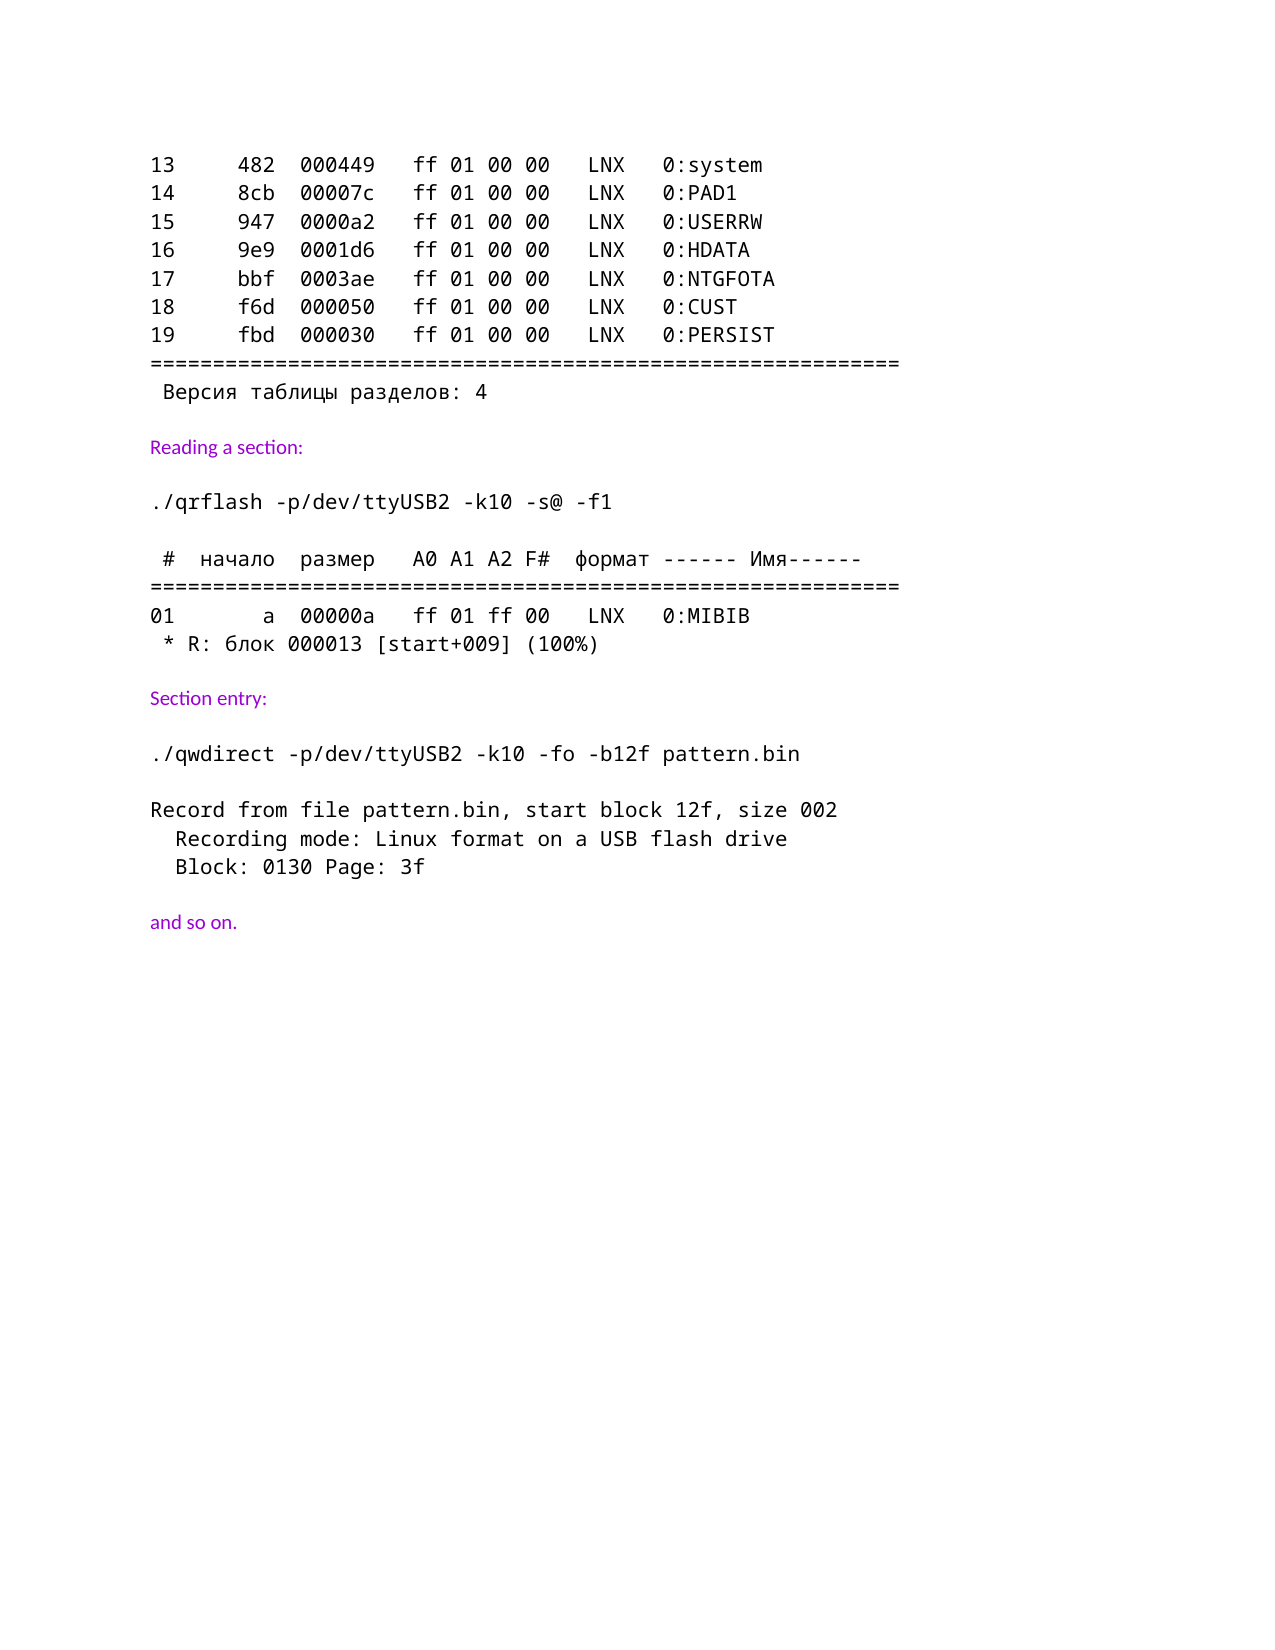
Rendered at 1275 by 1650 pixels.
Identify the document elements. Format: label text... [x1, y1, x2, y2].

text ./qrflash -p/dev/ttyUSB2 -k10 -s@ -f1 [150, 487, 1125, 516]
text ============================================================ [150, 572, 1125, 601]
text Record from file pattern.bin, start block 12f, size 002 [150, 796, 1125, 824]
text ============================================================ [150, 349, 1125, 377]
text Recording mode: Linux format on a USB flash drive [150, 824, 1125, 852]
text 14 8cb 00007c ff 01 00 00 LNX 0:PAD1 [150, 178, 1125, 207]
text # начало размер A0 A1 A2 F# формат ------ Имя------ [150, 544, 1125, 572]
text Block: 0130 Page: 3f [150, 852, 1125, 881]
text ./qwdirect -p/dev/ttyUSB2 -k10 -fo -b12f pattern.bin [150, 739, 1125, 767]
text Версия таблицы разделов: 4 [150, 377, 1125, 406]
text 15 947 0000a2 ff 01 00 00 LNX 0:USERRW [150, 207, 1125, 235]
text 18 f6d 000050 ff 01 00 00 LNX 0:CUST [150, 292, 1125, 321]
text Section entry: [150, 686, 1125, 711]
text and so on. [150, 909, 1125, 934]
text 19 fbd 000030 ff 01 00 00 LNX 0:PERSIST [150, 321, 1125, 349]
text 16 9e9 0001d6 ff 01 00 00 LNX 0:HDATA [150, 235, 1125, 264]
text 13 482 000449 ff 01 00 00 LNX 0:system [150, 150, 1125, 178]
text Reading a section: [150, 434, 1125, 459]
text * R: блок 000013 [start+009] (100%) [150, 629, 1125, 658]
text 01 a 00000a ff 01 ff 00 LNX 0:MIBIB [150, 601, 1125, 629]
text 17 bbf 0003ae ff 01 00 00 LNX 0:NTGFOTA [150, 264, 1125, 292]
